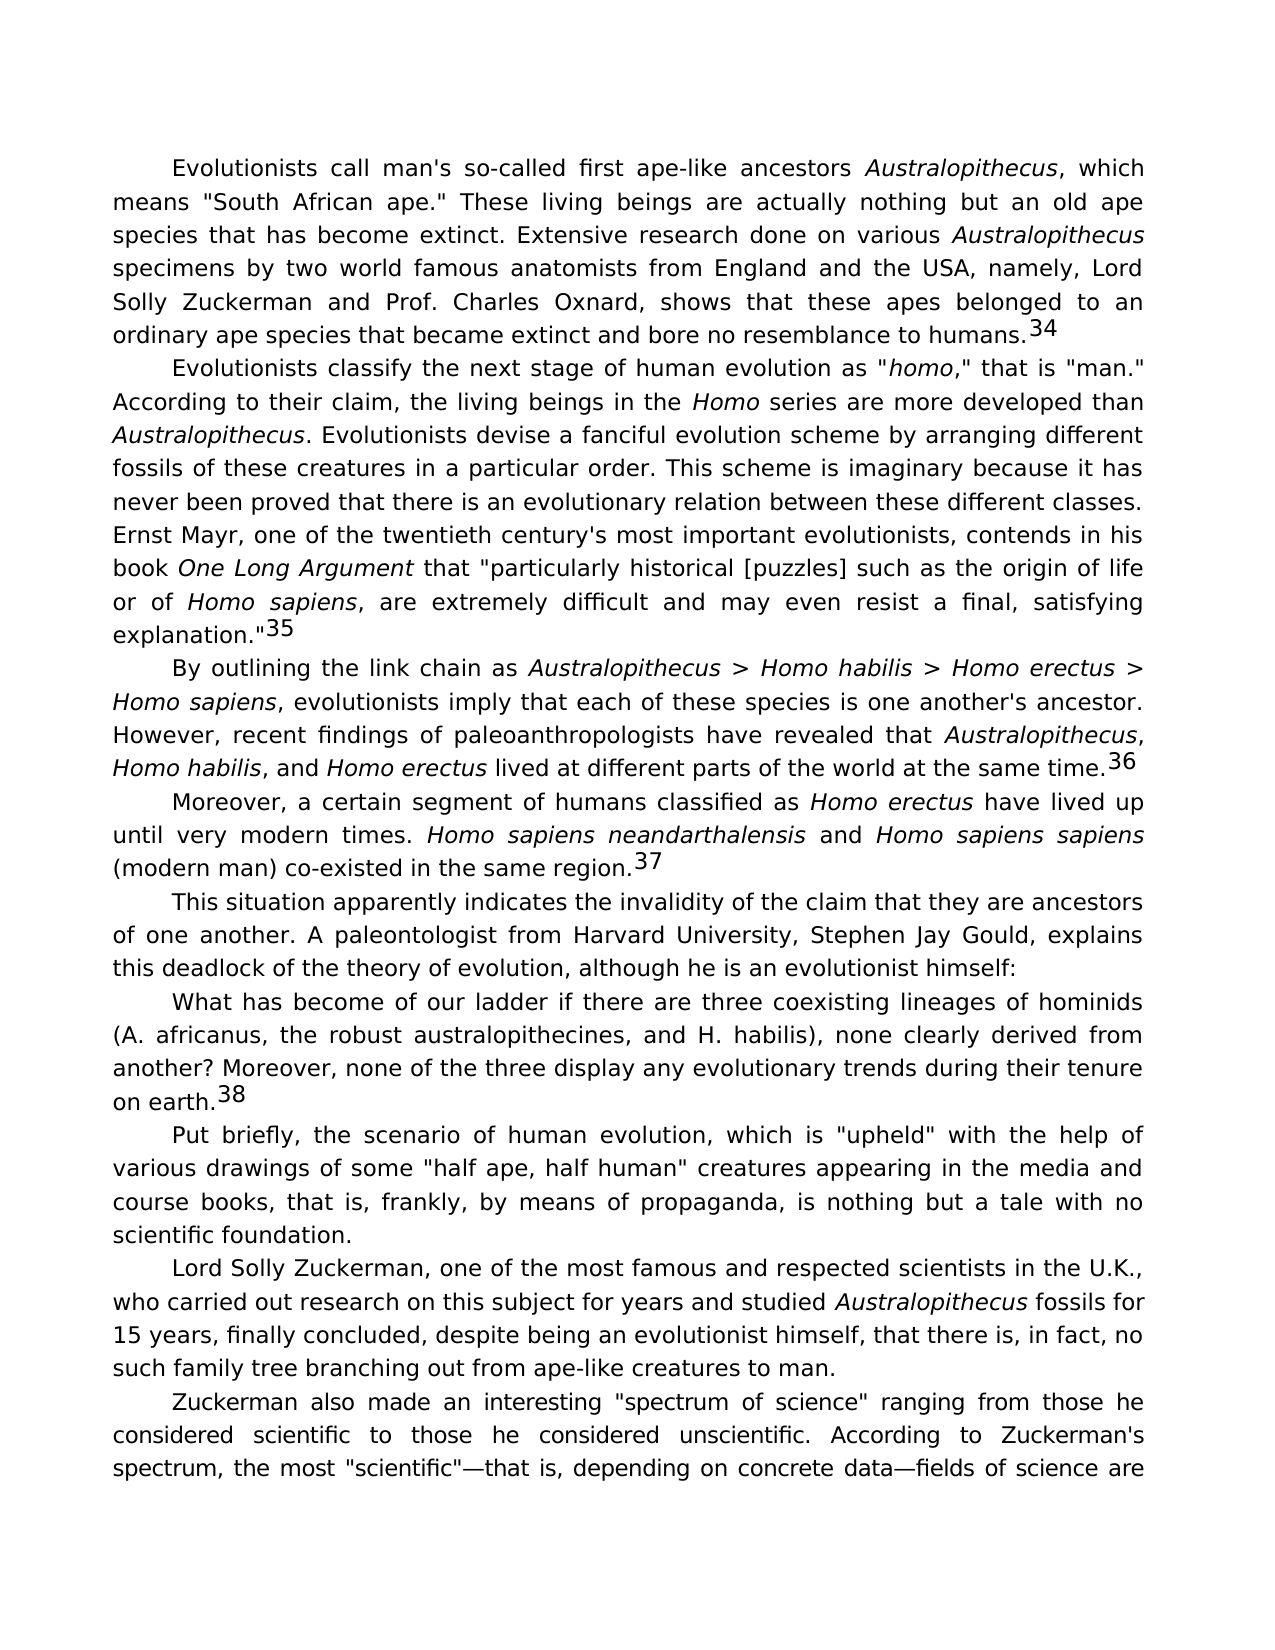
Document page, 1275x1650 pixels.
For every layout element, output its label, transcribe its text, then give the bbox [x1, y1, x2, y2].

text Lord Solly Zuckerman, one of the most famous and respected scientists in the U.K., who carried out research on this subject for years and studied Australopithecus fossils for 15 years, finally concluded, despite being an evolutionist himself, that there is, in fact, no such family tree branching out from ape-like creatures to man. [112, 1250, 1145, 1383]
text This situation apparently indicates the invalidity of the claim that they are ancestors of one another. A paleontologist from Harvard University, Stephen Jay Gould, explains this deadlock of the theory of evolution, although he is an evolutionist himself: [112, 883, 1145, 983]
text Evolutionists classify the next stage of human evolution as "homo," that is "man." According to their claim, the living beings in the Homo series are more developed than Australopithecus. Evolutionists devise a fanciful evolution scheme by arranging different fossils of these creatures in a particular order. This scheme is imaginary because it has never been proved that there is an evolutionary relation between these different classes. Ernst Mayr, one of the twentieth century's most important evolutionists, contends in his book One Long Argument that "particularly historical [puzzles] such as the origin of life or of Homo sapiens, are extremely difficult and may even resist a final, satisfying explanation."35 [112, 350, 1145, 650]
text Moreover, a certain segment of humans classified as Homo erectus have lived up until very modern times. Homo sapiens neandarthalensis and Homo sapiens sapiens (modern man) co-existed in the same region.37 [112, 783, 1145, 883]
text Zuckerman also made an interesting "spectrum of science" ranging from those he considered scientific to those he considered unscientific. According to Zuckerman's spectrum, the most "scientific"—that is, depending on concrete data—fields of science are [112, 1383, 1145, 1483]
text Evolutionists call man's so-called first ape-like ancestors Australopithecus, which means "South African ape." These living beings are actually nothing but an old ape species that has become extinct. Extensive research done on various Australopithecus specimens by two world famous anatomists from England and the USA, namely, Lord Solly Zuckerman and Prof. Charles Oxnard, shows that these apes belonged to an ordinary ape species that became extinct and bore no resemblance to humans.34 [112, 150, 1145, 350]
text Put briefly, the scenario of human evolution, which is "upheld" with the help of various drawings of some "half ape, half human" creatures appearing in the media and course books, that is, frankly, by means of propaganda, is nothing but a tale with no scientific foundation. [112, 1117, 1145, 1250]
text By outlining the link chain as Australopithecus > Homo habilis > Homo erectus > Homo sapiens, evolutionists imply that each of these species is one another's ancestor. However, recent findings of paleoanthropologists have revealed that Australopithecus, Homo habilis, and Homo erectus lived at different parts of the world at the same time.36 [112, 650, 1145, 783]
text What has become of our ladder if there are three coexisting lineages of hominids (A. africanus, the robust australopithecines, and H. habilis), none clearly derived from another? Moreover, none of the three display any evolutionary trends during their tenure on earth.38 [112, 983, 1145, 1117]
